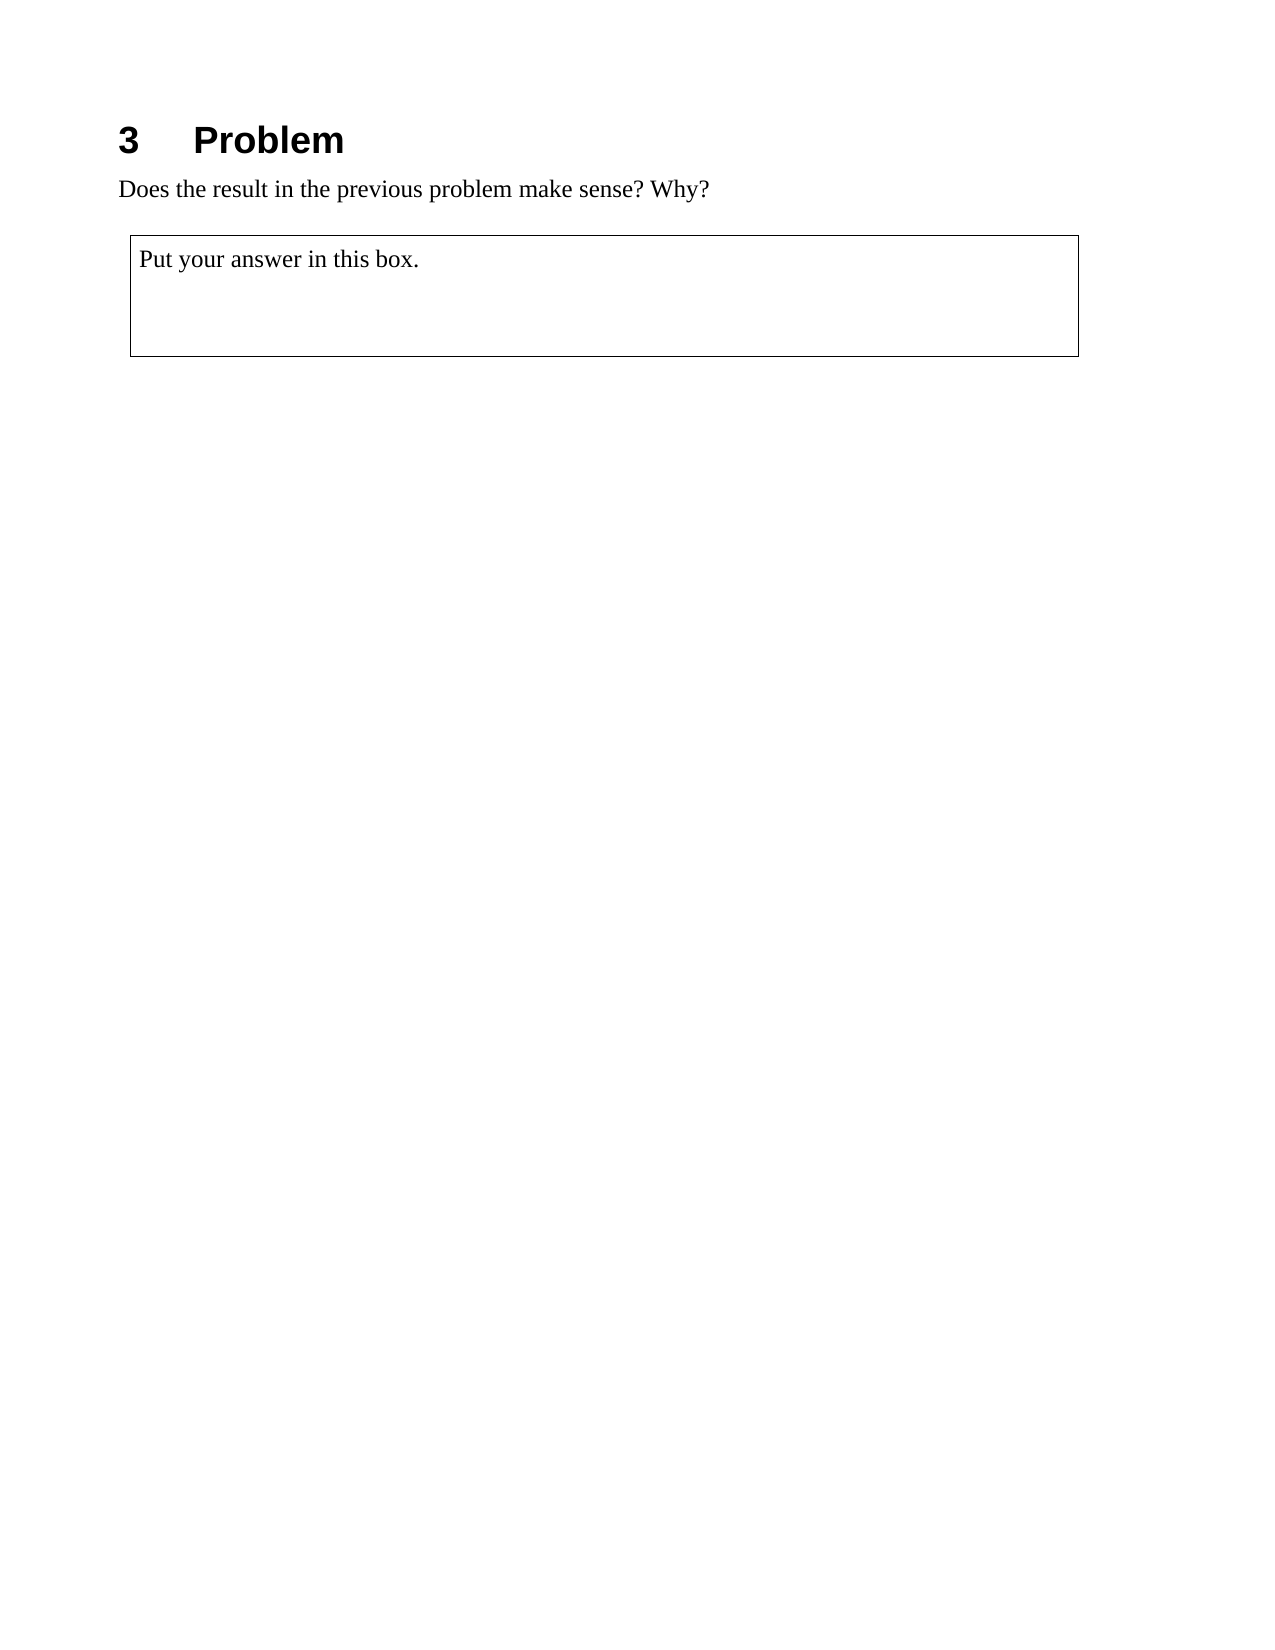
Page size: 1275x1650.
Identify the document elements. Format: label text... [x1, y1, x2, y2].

subtitle Problem [118, 118, 1157, 162]
text Put your answer in this box. [139, 244, 1069, 273]
text Does the result in the previous problem make sense? Why? [118, 174, 1157, 203]
